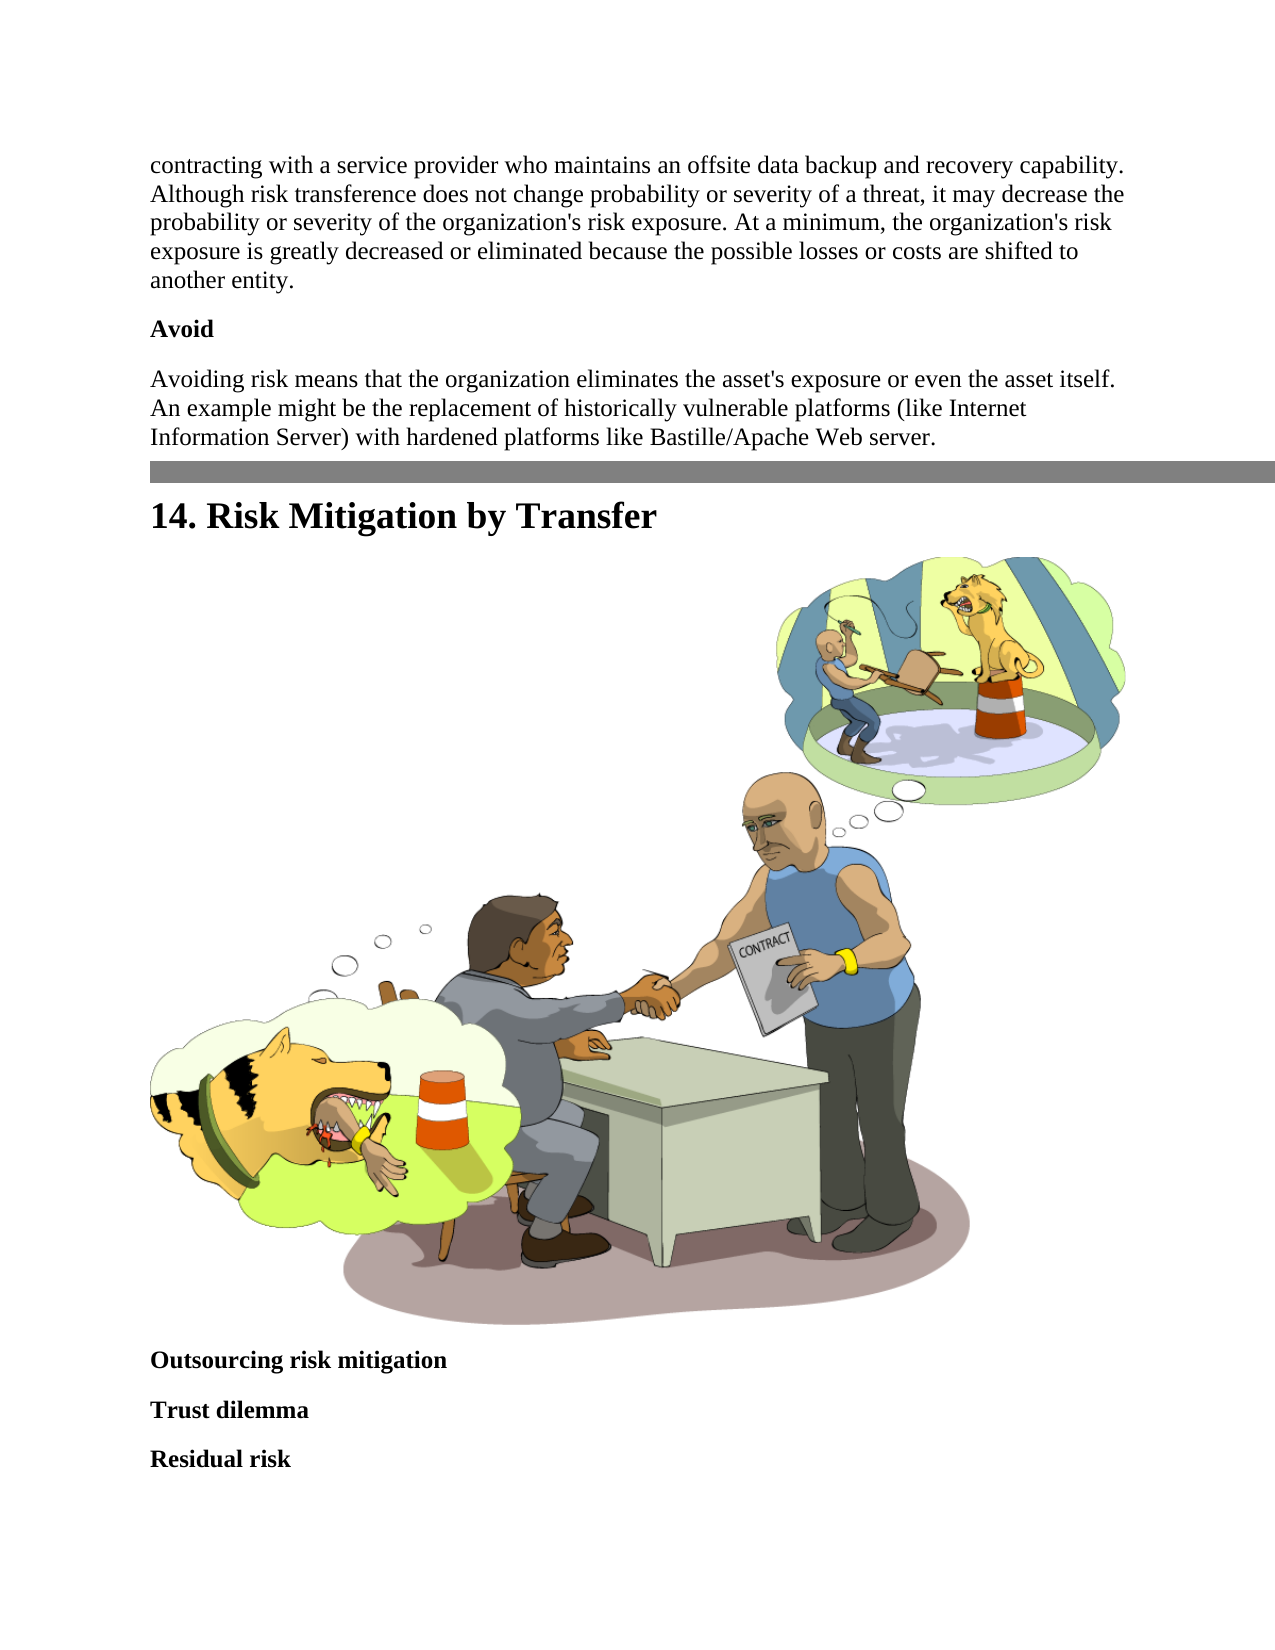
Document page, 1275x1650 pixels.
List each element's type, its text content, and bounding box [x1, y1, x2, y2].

text Avoiding risk means that the organization eliminates the asset's exposure or even the asset itself. An example might be the replacement of historically vulnerable platforms (like Internet Information Server) with hardened platforms like Bastille/Apache Web server. [150, 364, 1125, 450]
text contracting with a service provider who maintains an offsite data backup and recovery capability. Although risk transference does not change probability or severity of a threat, it may decrease the probability or severity of the organization's risk exposure. At a minimum, the organization's risk exposure is greatly decreased or eliminated because the possible losses or costs are shifted to another entity. [150, 150, 1125, 294]
text Outsourcing risk mitigation [150, 1345, 1125, 1374]
text Trust dilemma [150, 1395, 1125, 1423]
text Residual risk [150, 1444, 1125, 1473]
text Avoid [150, 314, 1125, 343]
subtitle 14. Risk Mitigation by Transfer [150, 493, 1125, 536]
